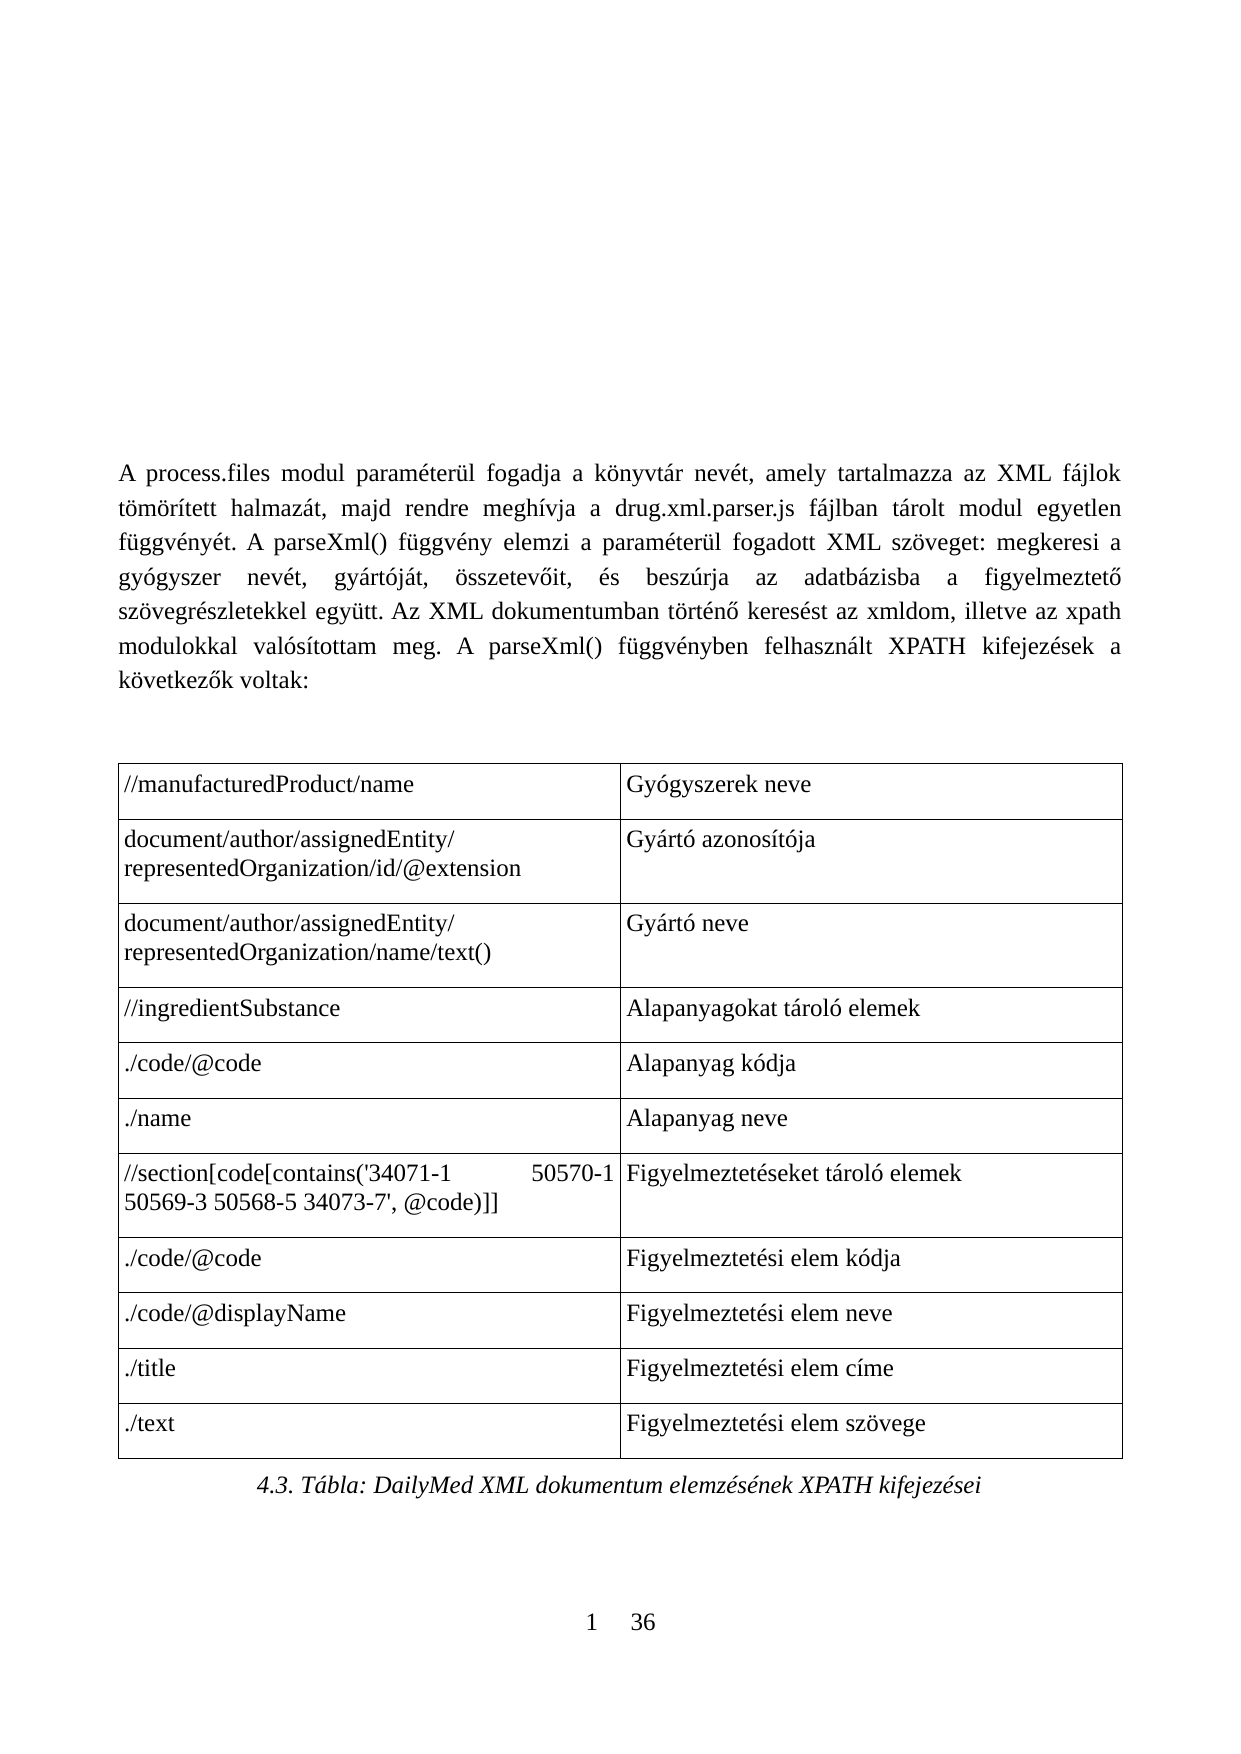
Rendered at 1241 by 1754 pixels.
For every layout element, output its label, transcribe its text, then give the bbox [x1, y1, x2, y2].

table_cell Figyelmeztetési elem szövege [621, 1404, 1122, 1458]
subtitle A process.files modul paraméterül fogadja a könyvtár nevét, amely tartalmazza az XML fájlok tömörített halmazát, majd rendre meghívja a drug.xml.parser.js fájlban tárolt modul egyetlen függvényét. A parseXml() függvény elemzi a paraméterül fogadott XML szöveget: megkeresi a gyógyszer nevét, gyártóját, összetevőit, és beszúrja az adatbázisba a figyelmeztető szövegrészletekkel együtt. Az XML dokumentumban történő keresést az xmldom, illetve az xpath modulokkal valósítottam meg. A parseXml() függvényben felhasznált XPATH kifejezések a következők voltak: [118, 458, 1122, 694]
table_cell ./title [119, 1349, 620, 1403]
table_cell ./code/@displayName [119, 1293, 620, 1347]
table_cell document/author/assignedEntity/representedOrganization/id/@extension [119, 820, 620, 903]
table_cell ./code/@code [119, 1043, 620, 1097]
table_cell Gyártó azonosítója [621, 820, 1122, 903]
table_cell ./code/@code [119, 1238, 620, 1292]
subtitle 4.3. Tábla: DailyMed XML dokumentum elemzésének XPATH kifejezései [118, 1471, 1122, 1499]
table_cell //ingredientSubstance [119, 988, 620, 1042]
table_cell Alapanyagokat tároló elemek [621, 988, 1122, 1042]
table_header Gyógyszerek neve [621, 764, 1122, 819]
table_cell Figyelmeztetéseket tároló elemek [621, 1154, 1122, 1237]
table_cell Gyártó neve [621, 904, 1122, 987]
table_cell Alapanyag kódja [621, 1043, 1122, 1097]
table_cell Figyelmeztetési elem címe [621, 1349, 1122, 1403]
table_cell ./text [119, 1404, 620, 1458]
table_header //manufacturedProduct/name [119, 764, 620, 819]
table_cell //section[code[contains('34071-1 50570-1 50569-3 50568-5 34073-7', @code)]] [119, 1154, 620, 1237]
table_cell Figyelmeztetési elem neve [621, 1293, 1122, 1347]
table_cell document/author/assignedEntity/representedOrganization/name/text() [119, 904, 620, 987]
table_cell Figyelmeztetési elem kódja [621, 1238, 1122, 1292]
table_cell Alapanyag neve [621, 1099, 1122, 1153]
table_cell ./name [119, 1099, 620, 1153]
